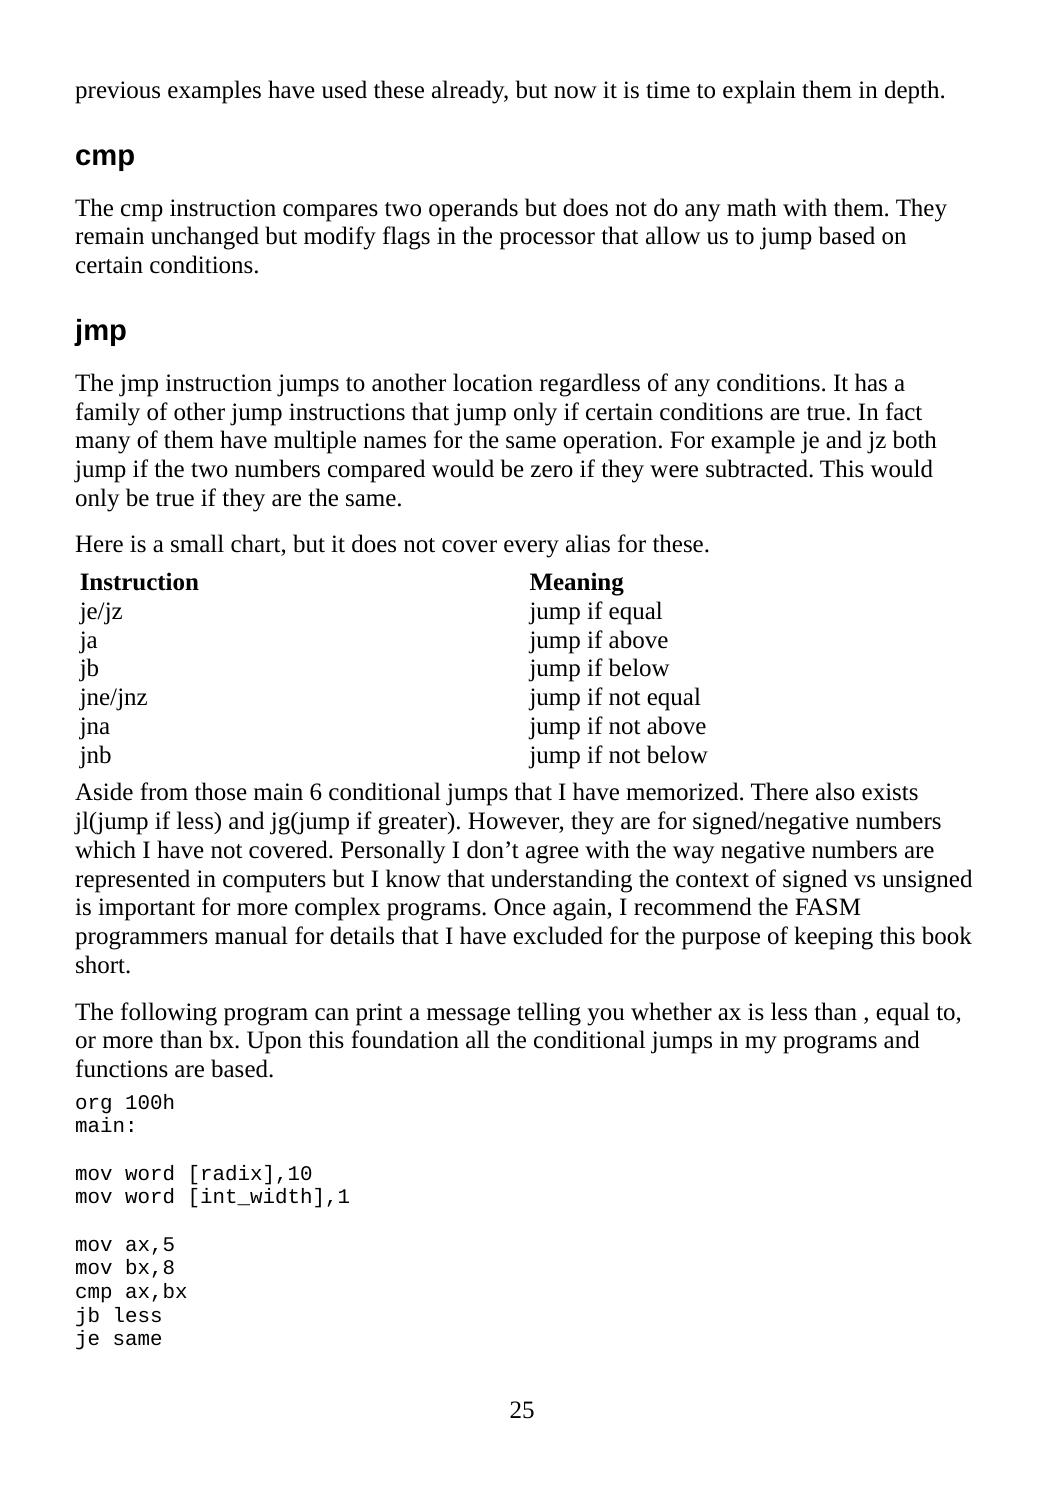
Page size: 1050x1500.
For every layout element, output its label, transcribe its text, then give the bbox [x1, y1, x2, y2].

text org 100h [75, 1092, 975, 1116]
text main: [75, 1116, 975, 1139]
table_header Instruction [75, 567, 525, 596]
text Aside from those main 6 conditional jumps that I have memorized. There also exists jl(jump if less) and jg(jump if greater). However, they are for signed/negative numbers which I have not covered. Personally I don’t agree with the way negative numbers are represented in computers but I know that understanding the context of signed vs unsigned is important for more complex programs. Once again, I recommend the FASM programmers manual for details that I have excluded for the purpose of keeping this book short. [75, 777, 975, 979]
table_cell jump if not below [525, 740, 975, 768]
text The cmp instruction compares two operands but does not do any math with them. They remain unchanged but modify flags in the processor that allow us to jump based on certain conditions. [75, 193, 975, 279]
table_cell jump if below [525, 654, 975, 682]
text The following program can print a message telling you whether ax is less than , equal to, or more than bx. Upon this foundation all the conditional jumps in my programs and functions are based. [75, 997, 975, 1083]
text Here is a small chart, but it does not cover every alias for these. [75, 529, 975, 558]
text The jmp instruction jumps to another location regardless of any conditions. It has a family of other jump instructions that jump only if certain conditions are true. In fact many of them have multiple names for the same operation. For example je and jz both jump if the two numbers compared would be zero if they were subtracted. This would only be true if they are the same. [75, 368, 975, 512]
table_cell jne/jnz [75, 682, 525, 711]
text mov bx,8 [75, 1257, 975, 1281]
text mov word [radix],10 [75, 1163, 975, 1186]
table_cell jump if not above [525, 711, 975, 740]
table_cell jb [75, 654, 525, 682]
text jb less [75, 1305, 975, 1328]
table_cell jump if above [525, 625, 975, 653]
table_cell je/jz [75, 596, 525, 625]
text je same [75, 1328, 975, 1352]
table_cell ja [75, 625, 525, 653]
table_cell jump if not equal [525, 682, 975, 711]
subtitle jmp [75, 313, 975, 346]
table_cell jnb [75, 740, 525, 768]
text mov word [int_width],1 [75, 1186, 975, 1210]
text mov ax,5 [75, 1234, 975, 1257]
table_cell jna [75, 711, 525, 740]
text cmp ax,bx [75, 1281, 975, 1305]
table_header Meaning [525, 567, 975, 596]
text previous examples have used these already, but now it is time to explain them in depth. [75, 75, 975, 104]
table_cell jump if equal [525, 596, 975, 625]
subtitle cmp [75, 138, 975, 171]
